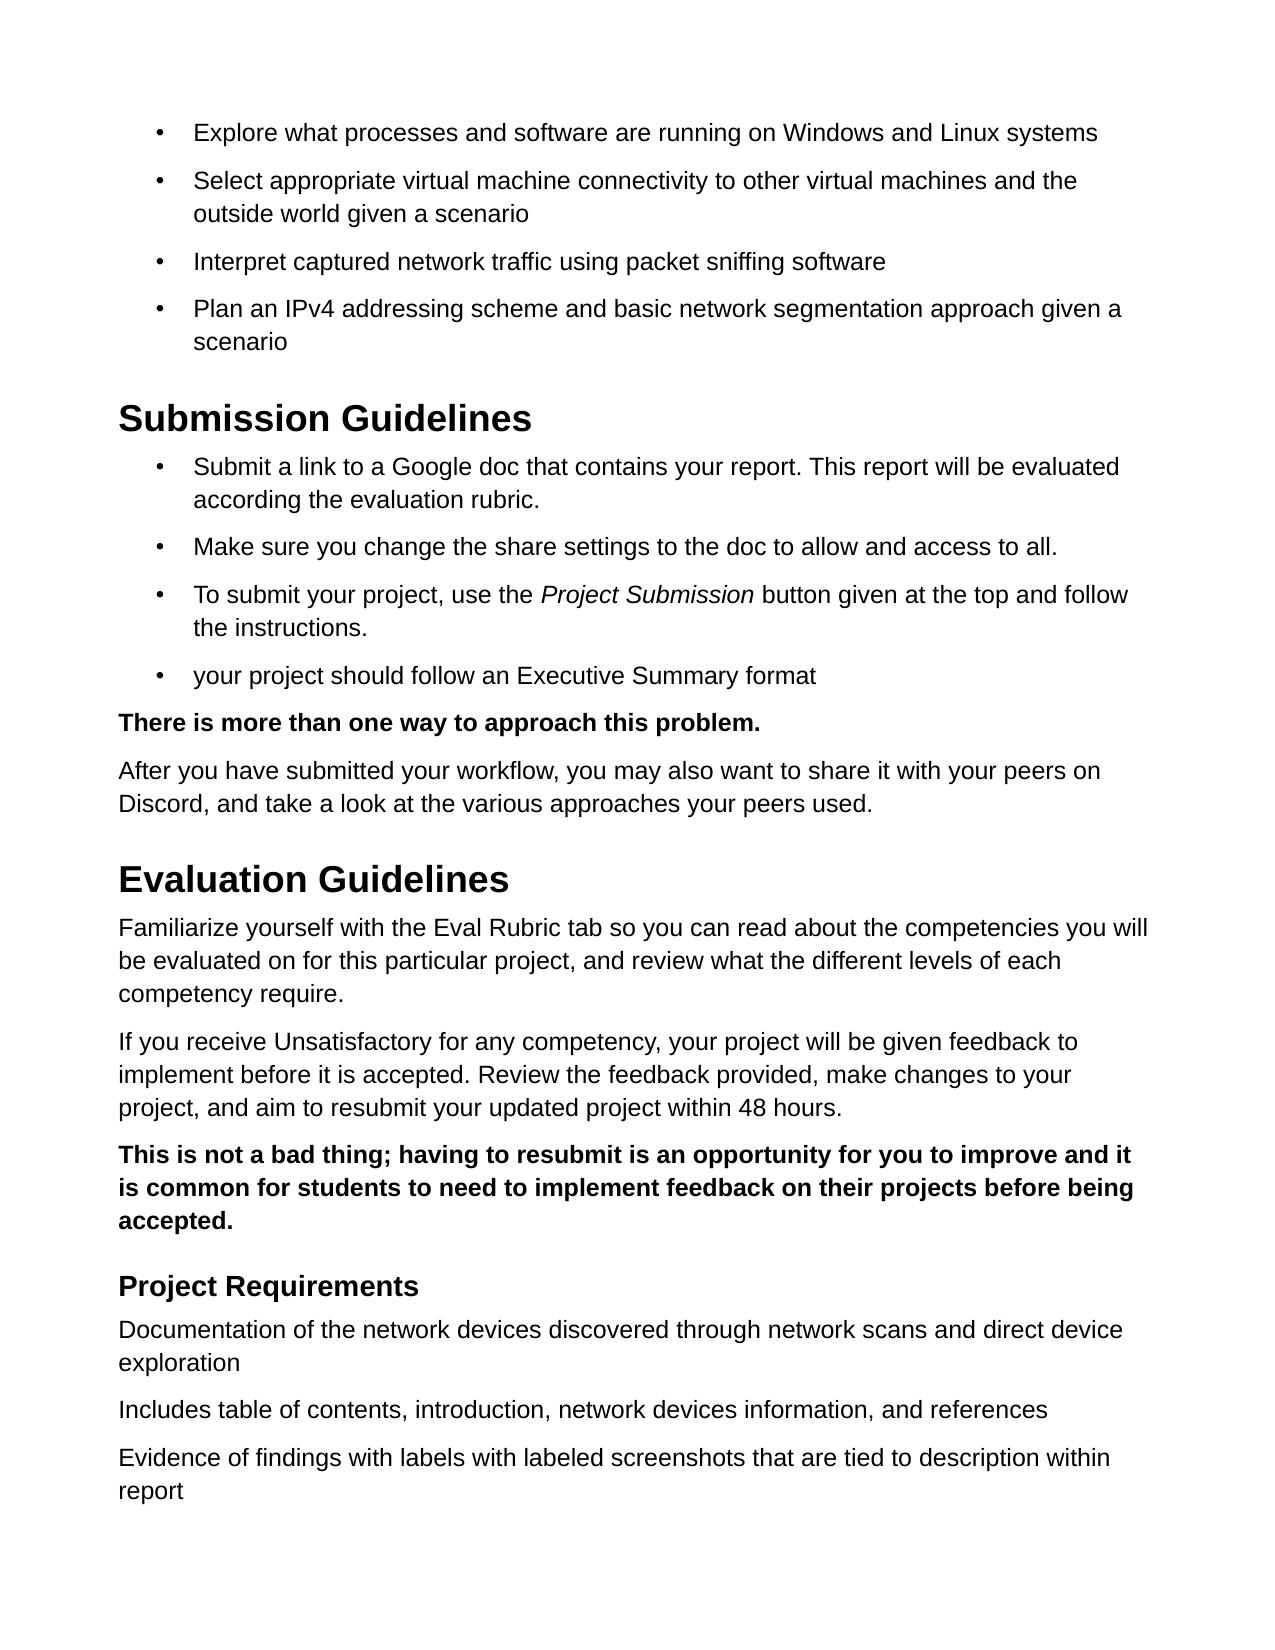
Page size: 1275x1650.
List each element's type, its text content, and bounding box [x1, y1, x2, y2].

list Explore what processes and software are running on Windows and Linux systems [156, 118, 1157, 147]
text After you have submitted your workflow, you may also want to share it with your peers on Discord, and take a look at the various approaches your peers used. [118, 756, 1157, 818]
text Documentation of the network devices discovered through network scans and direct device exploration [118, 1314, 1157, 1376]
text There is more than one way to approach this problem. [118, 708, 1157, 737]
subtitle Submission Guidelines [118, 396, 1157, 439]
list Submit a link to a Google doc that contains your report. This report will be evaluated according the evaluation rubric. [156, 451, 1157, 513]
list To submit your project, use the Project Submission button given at the top and follow the instructions. [156, 580, 1157, 642]
list Interpret captured network traffic using packet sniffing software [156, 247, 1157, 275]
text If you receive Unsatisfactory for any competency, your project will be given feedback to implement before it is accepted. Review the feedback provided, make changes to your project, and aim to resubmit your updated project within 48 hours. [118, 1027, 1157, 1121]
text Familiarize yourself with the Eval Rubric tab so you can read about the competencies you will be evaluated on for this particular project, and review what the different levels of each competency require. [118, 913, 1157, 1008]
text Evidence of findings with labels with labeled screenshots that are tied to description within report [118, 1443, 1157, 1504]
subtitle Evaluation Guidelines [118, 857, 1157, 901]
text Includes table of contents, introduction, network devices information, and references [118, 1395, 1157, 1424]
list Select appropriate virtual machine connectivity to other virtual machines and the outside world given a scenario [156, 166, 1157, 228]
subtitle Project Requirements [118, 1268, 1157, 1302]
text This is not a bad thing; having to resubmit is an opportunity for you to improve and it is common for students to need to implement feedback on their projects before being accepted. [118, 1140, 1157, 1235]
list Make sure you change the share settings to the doc to allow and access to all. [156, 532, 1157, 561]
list Plan an IPv4 addressing scheme and basic network segmentation approach given a scenario [156, 294, 1157, 356]
list your project should follow an Executive Summary format [156, 661, 1157, 689]
